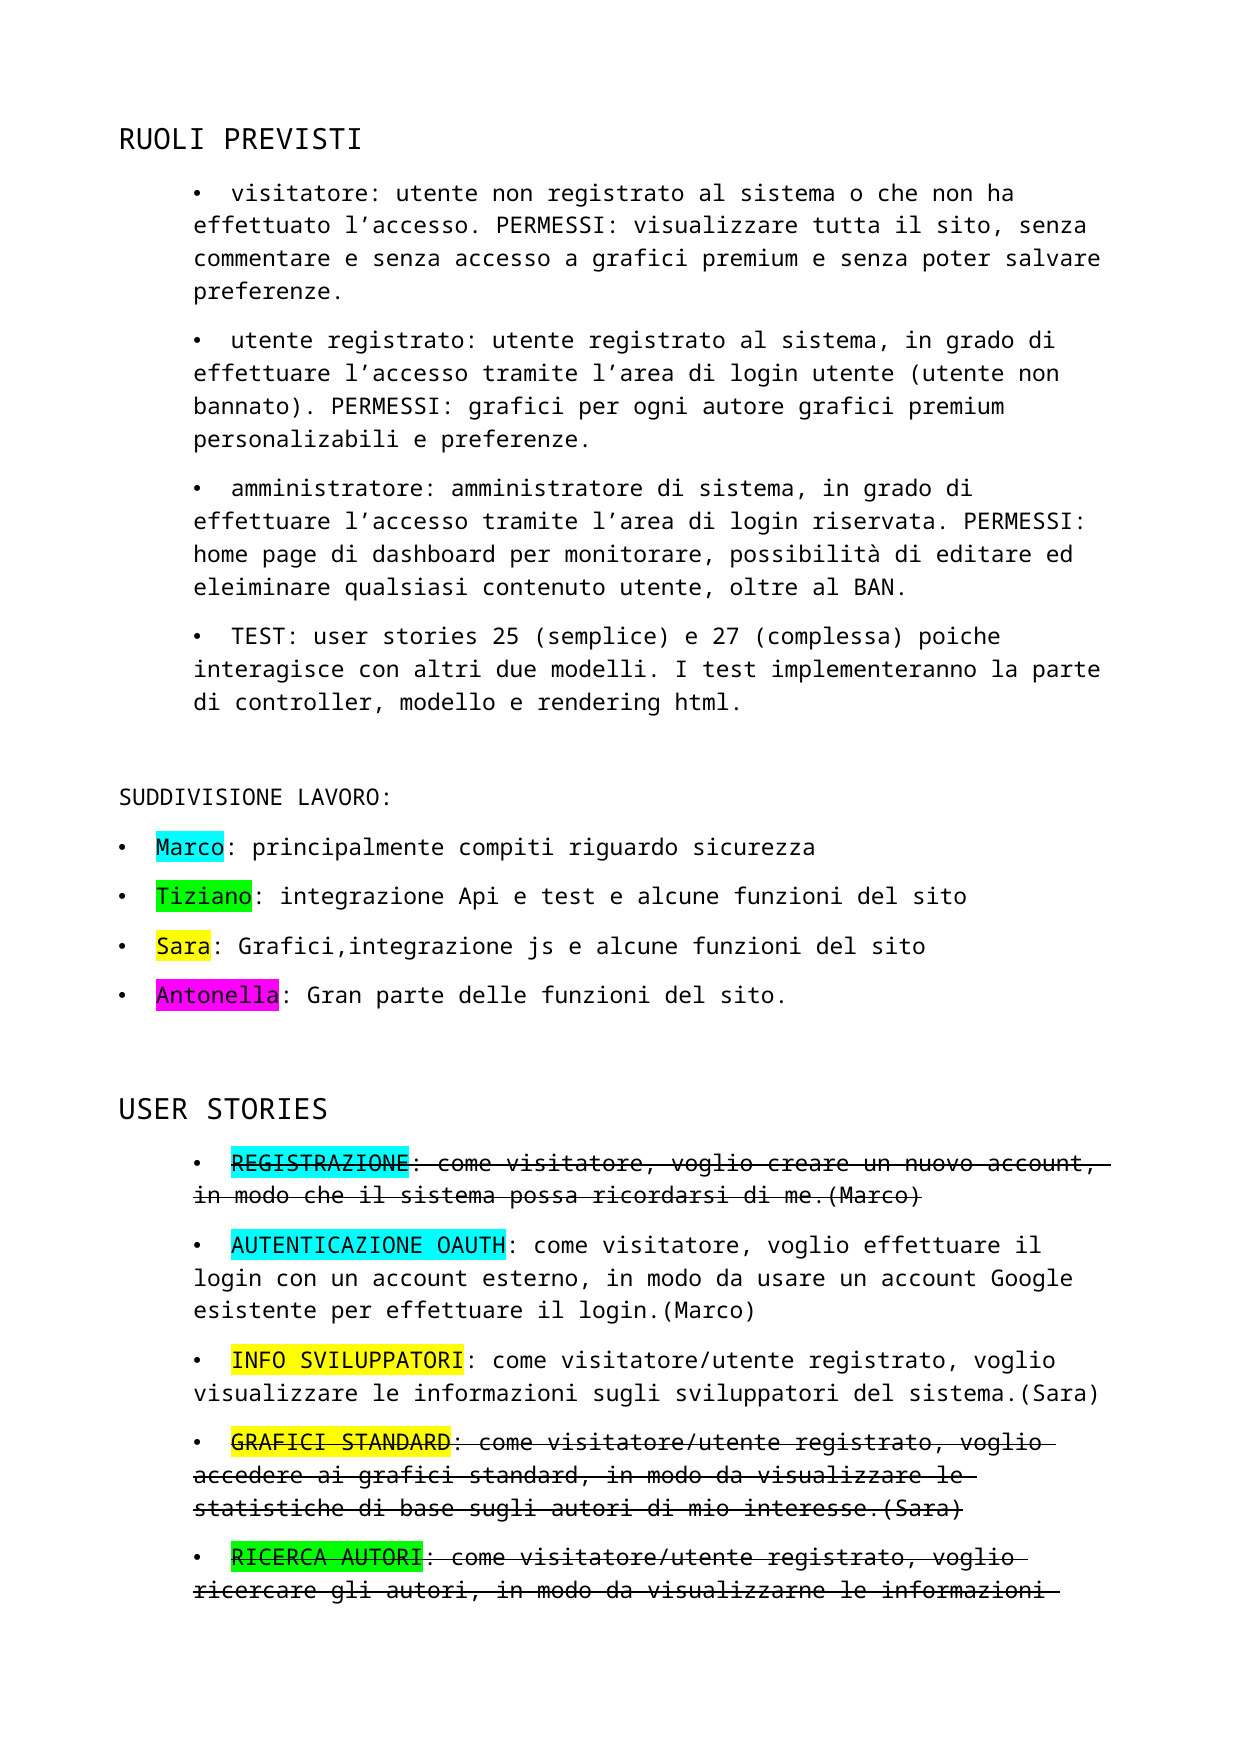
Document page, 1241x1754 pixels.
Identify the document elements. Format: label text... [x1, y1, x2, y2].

text SUDDIVISIONE LAVORO: [118, 781, 1122, 813]
list AUTENTICAZIONE OAUTH: come visitatore, voglio effettuare il login con un account esterno, in modo da usare un account Google esistente per effettuare il login.(Marco) [156, 1229, 1122, 1326]
list utente registrato: utente registrato al sistema, in grado di effettuare l’accesso tramite l’area di login utente (utente non bannato). PERMESSI: grafici per ogni autore grafici premium personalizabili e preferenze. [156, 324, 1122, 454]
list TEST: user stories 25 (semplice) e 27 (complessa) poiche interagisce con altri due modelli. I test implementeranno la parte di controller, modello e rendering html. [156, 620, 1122, 717]
list REGISTRAZIONE: come visitatore, voglio creare un nuovo account, in modo che il sistema possa ricordarsi di me.(Marco) [156, 1146, 1122, 1211]
text RUOLI PREVISTI [118, 118, 1122, 158]
text USER STORIES [118, 1029, 1122, 1128]
list INFO SVILUPPATORI: come visitatore/utente registrato, voglio visualizzare le informazioni sugli sviluppatori del sistema.(Sara) [156, 1344, 1122, 1408]
list GRAFICI STANDARD: come visitatore/utente registrato, voglio accedere ai grafici standard, in modo da visualizzare le statistiche di base sugli autori di mio interesse.(Sara) [156, 1426, 1122, 1523]
list Tiziano: integrazione Api e test e alcune funzioni del sito [81, 880, 1122, 912]
list visitatore: utente non registrato al sistema o che non ha effettuato l’accesso. PERMESSI: visualizzare tutta il sito, senza commentare e senza accesso a grafici premium e senza poter salvare preferenze. [156, 176, 1122, 306]
list Antonella: Gran parte delle funzioni del sito. [81, 979, 1122, 1011]
list Sara: Grafici,integrazione js e alcune funzioni del sito [81, 930, 1122, 961]
list RICERCA AUTORI: come visitatore/utente registrato, voglio ricercare gli autori, in modo da visualizzarne le informazioni [156, 1541, 1122, 1605]
list Marco: principalmente compiti riguardo sicurezza [81, 831, 1122, 862]
list amministratore: amministratore di sistema, in grado di effettuare l’accesso tramite l’area di login riservata. PERMESSI: home page di dashboard per monitorare, possibilità di editare ed eleiminare qualsiasi contenuto utente, oltre al BAN. [156, 472, 1122, 602]
